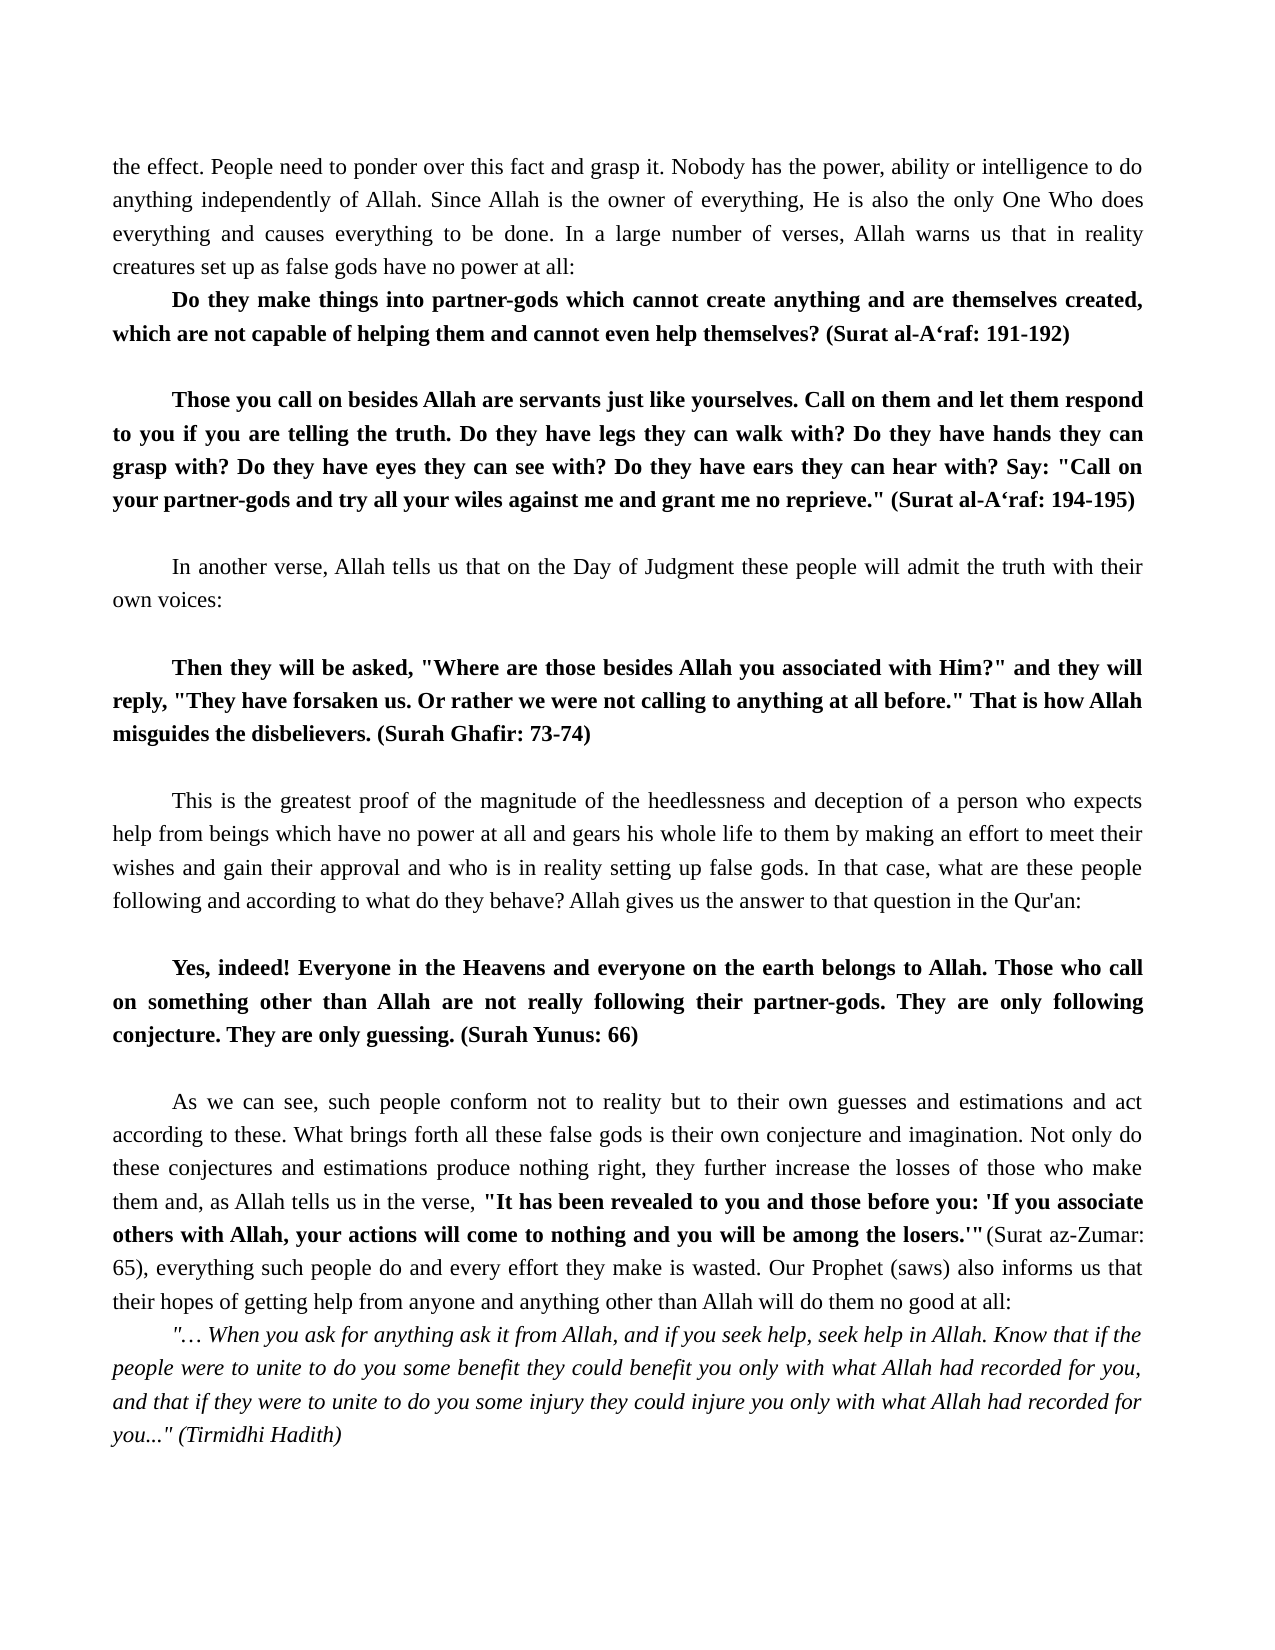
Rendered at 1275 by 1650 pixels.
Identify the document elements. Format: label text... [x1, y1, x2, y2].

text Then they will be asked, "Where are those besides Allah you associated with Him?" and they will reply, "They have forsaken us. Or rather we were not calling to anything at all before." That is how Allah misguides the disbelievers. (Surah Ghafir: 73-74) [112, 648, 1145, 748]
text "… When you ask for anything ask it from Allah, and if you seek help, seek help in Allah. Know that if the people were to unite to do you some benefit they could benefit you only with what Allah had recorded for you, and that if they were to unite to do you some injury they could injure you only with what Allah had recorded for you..." (Tirmidhi Hadith) [112, 1316, 1145, 1449]
text Yes, indeed! Everyone in the Heavens and everyone on the earth belongs to Allah. Those who call on something other than Allah are not really following their partner-gods. They are only following conjecture. They are only guessing. (Surah Yunus: 66) [112, 949, 1145, 1049]
text the effect. People need to ponder over this fact and grasp it. Nobody has the power, ability or intelligence to do anything independently of Allah. Since Allah is the owner of everything, He is also the only One Who does everything and causes everything to be done. In a large number of verses, Allah warns us that in reality creatures set up as false gods have no power at all: [112, 148, 1145, 281]
text This is the greatest proof of the magnitude of the heedlessness and deception of a person who expects help from beings which have no power at all and gears his whole life to them by making an effort to meet their wishes and gain their approval and who is in reality setting up false gods. In that case, what are these people following and according to what do they behave? Allah gives us the answer to that question in the Qur'an: [112, 782, 1145, 915]
text In another verse, Allah tells us that on the Day of Judgment these people will admit the truth with their own voices: [112, 548, 1145, 614]
text Do they make things into partner-gods which cannot create anything and are themselves created, which are not capable of helping them and cannot even help themselves? (Surat al-A‘raf: 191-192) [112, 281, 1145, 348]
text As we can see, such people conform not to reality but to their own guesses and estimations and act according to these. What brings forth all these false gods is their own conjecture and imagination. Not only do these conjectures and estimations produce nothing right, they further increase the losses of those who make them and, as Allah tells us in the verse, "It has been revealed to you and those before you: 'If you associate others with Allah, your actions will come to nothing and you will be among the losers.'"(Surat az-Zumar: 65), everything such people do and every effort they make is wasted. Our Prophet (saws) also informs us that their hopes of getting help from anyone and anything other than Allah will do them no good at all: [112, 1082, 1145, 1316]
text Those you call on besides Allah are servants just like yourselves. Call on them and let them respond to you if you are telling the truth. Do they have legs they can walk with? Do they have hands they can grasp with? Do they have eyes they can see with? Do they have ears they can hear with? Say: "Call on your partner-gods and try all your wiles against me and grant me no reprieve." (Surat al-A‘raf: 194-195) [112, 381, 1145, 514]
